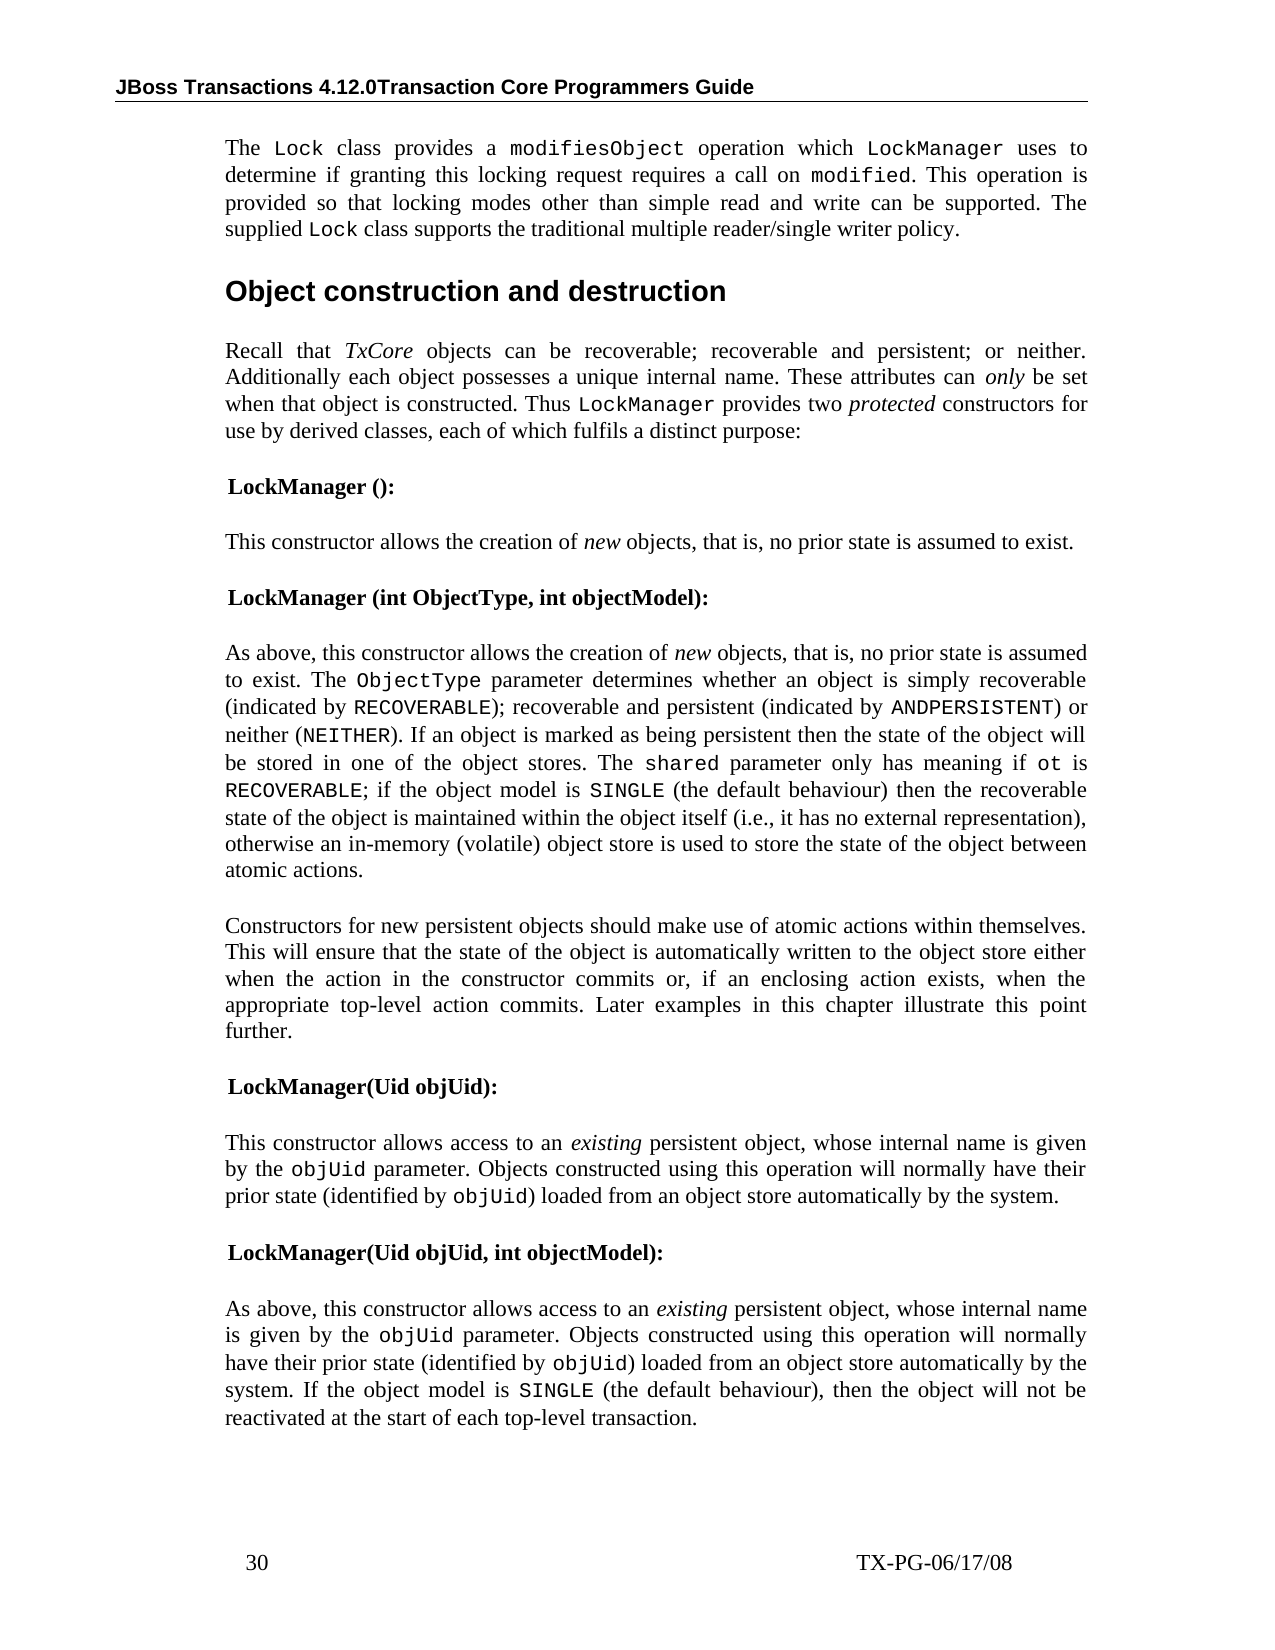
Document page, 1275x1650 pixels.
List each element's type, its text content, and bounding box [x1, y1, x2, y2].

text LockManager(Uid objUid, int objectModel): [228, 1239, 1088, 1266]
text This constructor allows the creation of new objects, that is, no prior state is assumed to exist. [225, 528, 1088, 555]
text As above, this constructor allows access to an existing persistent object, whose internal name is given by the objUid parameter. Objects constructed using this operation will normally have their prior state (identified by objUid) loaded from an object store automatically by the system. If the object model is SINGLE (the default behaviour), then the object will not be reactivated at the start of each top-level transaction. [225, 1295, 1088, 1430]
subtitle Object construction and destruction [225, 274, 1088, 308]
text The Lock class provides a modifiesObject operation which LockManager uses to determine if granting this locking request requires a call on modified. This operation is provided so that locking modes other than simple read and write can be supported. The supplied Lock class supports the traditional multiple reader/single writer policy. [225, 134, 1088, 243]
text Recall that TxCore objects can be recoverable; recoverable and persistent; or neither. Additionally each object possesses a unique internal name. These attributes can only be set when that object is constructed. Thus LockManager provides two protected constructors for use by derived classes, each of which fulfils a distinct purpose: [225, 337, 1088, 444]
text This constructor allows access to an existing persistent object, whose internal name is given by the objUid parameter. Objects constructed using this operation will normally have their prior state (identified by objUid) loaded from an object store automatically by the system. [225, 1128, 1088, 1210]
text Constructors for new persistent objects should make use of atomic actions within themselves. This will ensure that the state of the object is automatically written to the object store either when the action in the constructor commits or, if an enclosing action exists, when the appropriate top-level action commits. Later examples in this chapter illustrate this point further. [225, 912, 1088, 1044]
text As above, this constructor allows the creation of new objects, that is, no prior state is assumed to exist. The ObjectType parameter determines whether an object is simply recoverable (indicated by RECOVERABLE); recoverable and persistent (indicated by ANDPERSISTENT) or neither (NEITHER). If an object is marked as being persistent then the state of the object will be stored in one of the object stores. The shared parameter only has meaning if ot is RECOVERABLE; if the object model is SINGLE (the default behaviour) then the recoverable state of the object is maintained within the object itself (i.e., it has no external representation), otherwise an in-memory (volatile) object store is used to store the state of the object between atomic actions. [225, 639, 1088, 883]
text LockManager(Uid objUid): [228, 1073, 1088, 1099]
text LockManager (): [228, 473, 1088, 499]
text LockManager (int ObjectType, int objectModel): [228, 584, 1088, 610]
